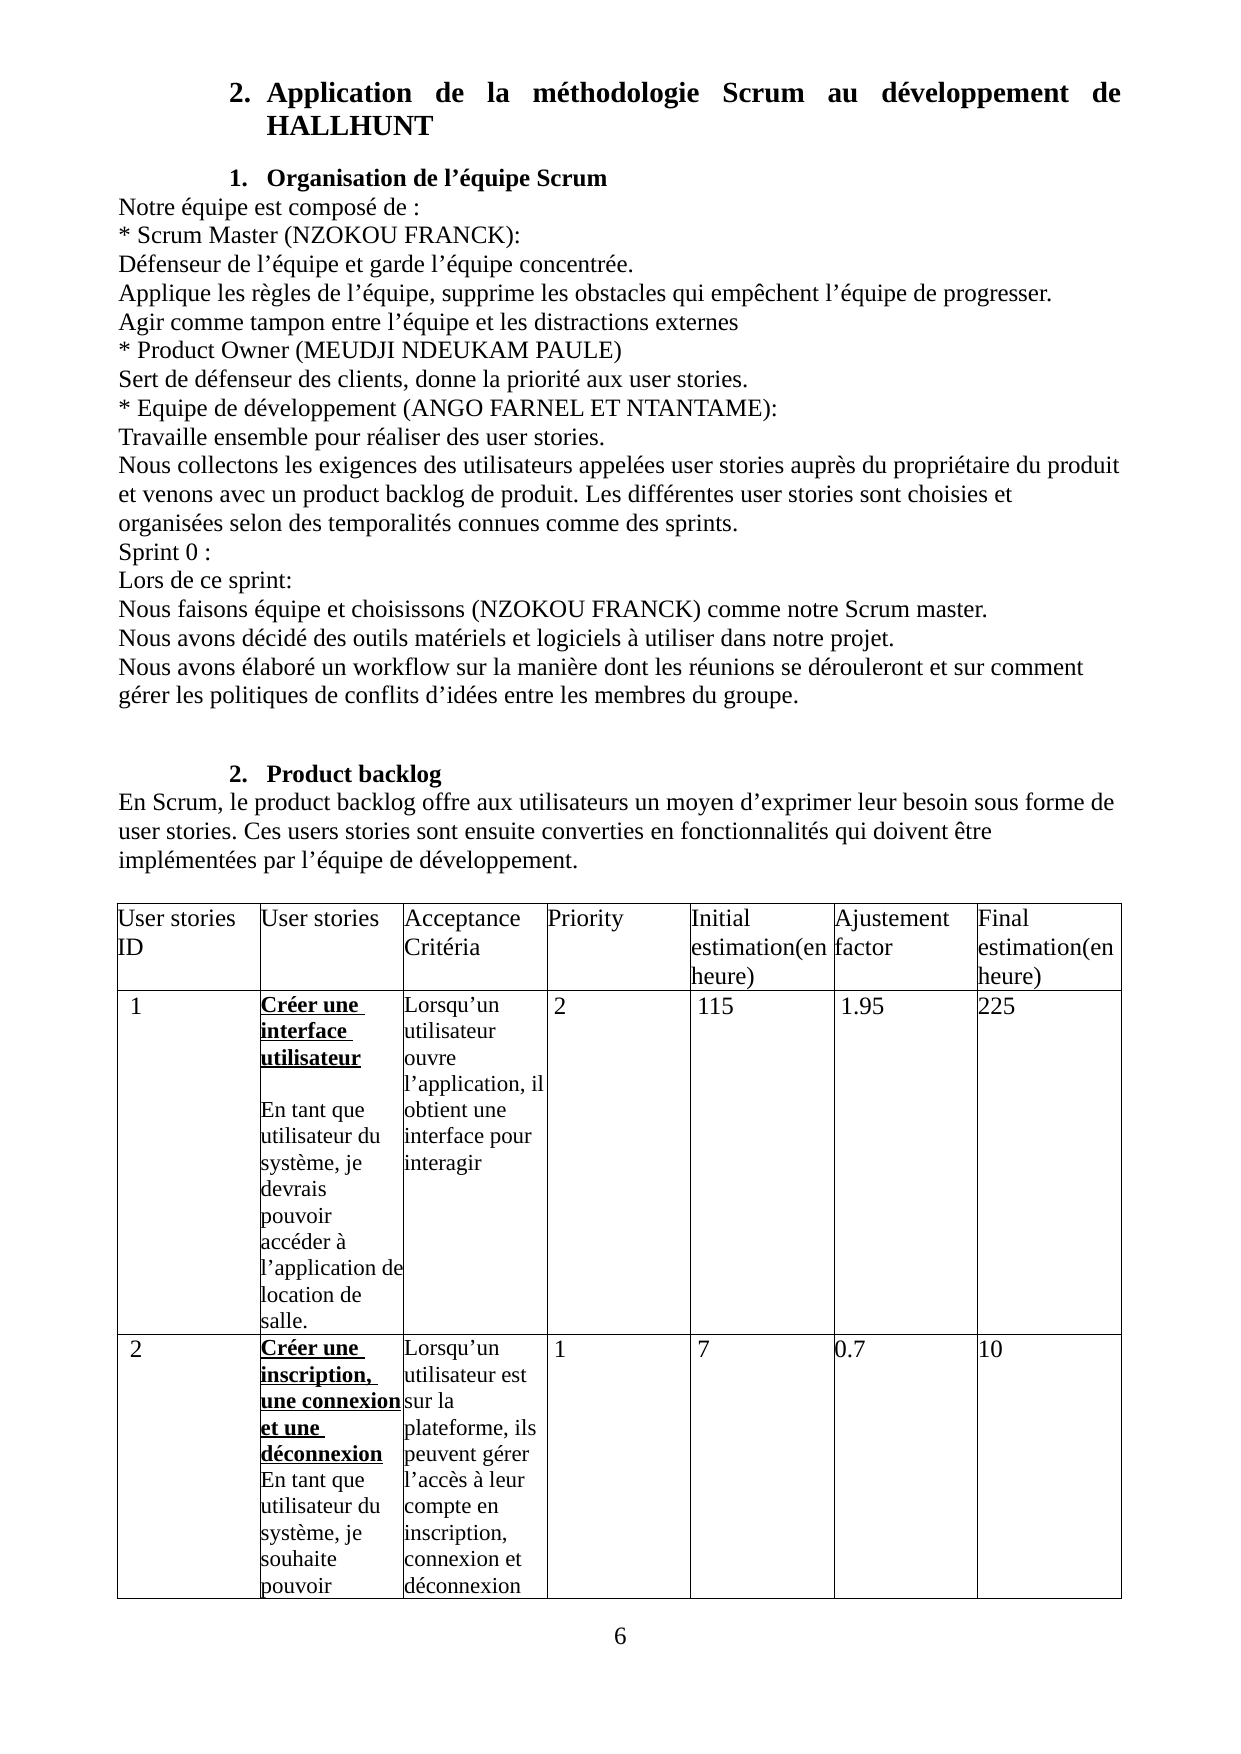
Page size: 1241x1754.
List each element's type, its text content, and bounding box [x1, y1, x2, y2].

table_cell 115 [691, 991, 834, 1333]
table_cell 0.7 [835, 1335, 977, 1598]
table_header User stories ID [118, 904, 260, 990]
text Lors de ce sprint: [118, 565, 1122, 594]
text Travaille ensemble pour réaliser des user stories. [118, 422, 1122, 450]
text Nous collectons les exigences des utilisateurs appelées user stories auprès du propriétaire du produit et venons avec un product backlog de produit. Les différentes user stories sont choisies et organisées selon des temporalités connues comme des sprints. [118, 450, 1122, 537]
list Product backlog [229, 759, 1122, 787]
table_cell 10 [978, 1335, 1121, 1598]
text En Scrum, le product backlog offre aux utilisateurs un moyen d’exprimer leur besoin sous forme de user stories. Ces users stories sont ensuite converties en fonctionnalités qui doivent être implémentées par l’équipe de développement. [118, 787, 1122, 874]
table_cell 2 [118, 1335, 260, 1598]
table_cell 7 [691, 1335, 834, 1598]
list Organisation de l’équipe Scrum [229, 163, 1122, 192]
table_cell 1.95 [835, 991, 977, 1333]
table_cell Créer une inscription, une connexion et une déconnexion En tant que utilisateur du système, je souhaite pouvoir [261, 1335, 403, 1598]
list Application de la méthodologie Scrum au développement de HALLHUNT [229, 75, 1122, 142]
table_cell 1 [118, 991, 260, 1333]
text Sprint 0 : [118, 537, 1122, 565]
table_header Final estimation(en heure) [978, 904, 1121, 990]
table_cell Lorsqu’un utilisateur ouvre l’application, il obtient une interface pour interagir [404, 991, 547, 1333]
text Nous avons décidé des outils matériels et logiciels à utiliser dans notre projet. [118, 623, 1122, 652]
table_cell 1 [548, 1335, 690, 1598]
text Agir comme tampon entre l’équipe et les distractions externes [118, 307, 1122, 335]
table_header Acceptance Critéria [404, 904, 547, 990]
text * Equipe de développement (ANGO FARNEL ET NTANTAME): [118, 393, 1122, 422]
table_header Initial estimation(en heure) [691, 904, 834, 990]
table_header Ajustement factor [835, 904, 977, 990]
text Défenseur de l’équipe et garde l’équipe concentrée. [118, 249, 1122, 278]
table_cell 225 [978, 991, 1121, 1333]
text * Scrum Master (NZOKOU FRANCK): [118, 220, 1122, 249]
text Applique les règles de l’équipe, supprime les obstacles qui empêchent l’équipe de progresser. [118, 278, 1122, 307]
text Sert de défenseur des clients, donne la priorité aux user stories. [118, 364, 1122, 393]
table_cell Lorsqu’un utilisateur est sur la plateforme, ils peuvent gérer l’accès à leur compte en inscription, connexion et déconnexion [404, 1335, 547, 1598]
table_cell Créer une interface utilisateur En tant que utilisateur du système, je devrais pouvoir accéder à l’application de location de salle. [261, 991, 403, 1333]
table_cell 2 [548, 991, 690, 1333]
table_header Priority [548, 904, 690, 990]
text Nous avons élaboré un workflow sur la manière dont les réunions se dérouleront et sur comment gérer les politiques de conflits d’idées entre les membres du groupe. [118, 652, 1122, 709]
text Notre équipe est composé de : [118, 192, 1122, 220]
text * Product Owner (MEUDJI NDEUKAM PAULE) [118, 335, 1122, 364]
table_header User stories [261, 904, 403, 990]
text Nous faisons équipe et choisissons (NZOKOU FRANCK) comme notre Scrum master. [118, 594, 1122, 623]
